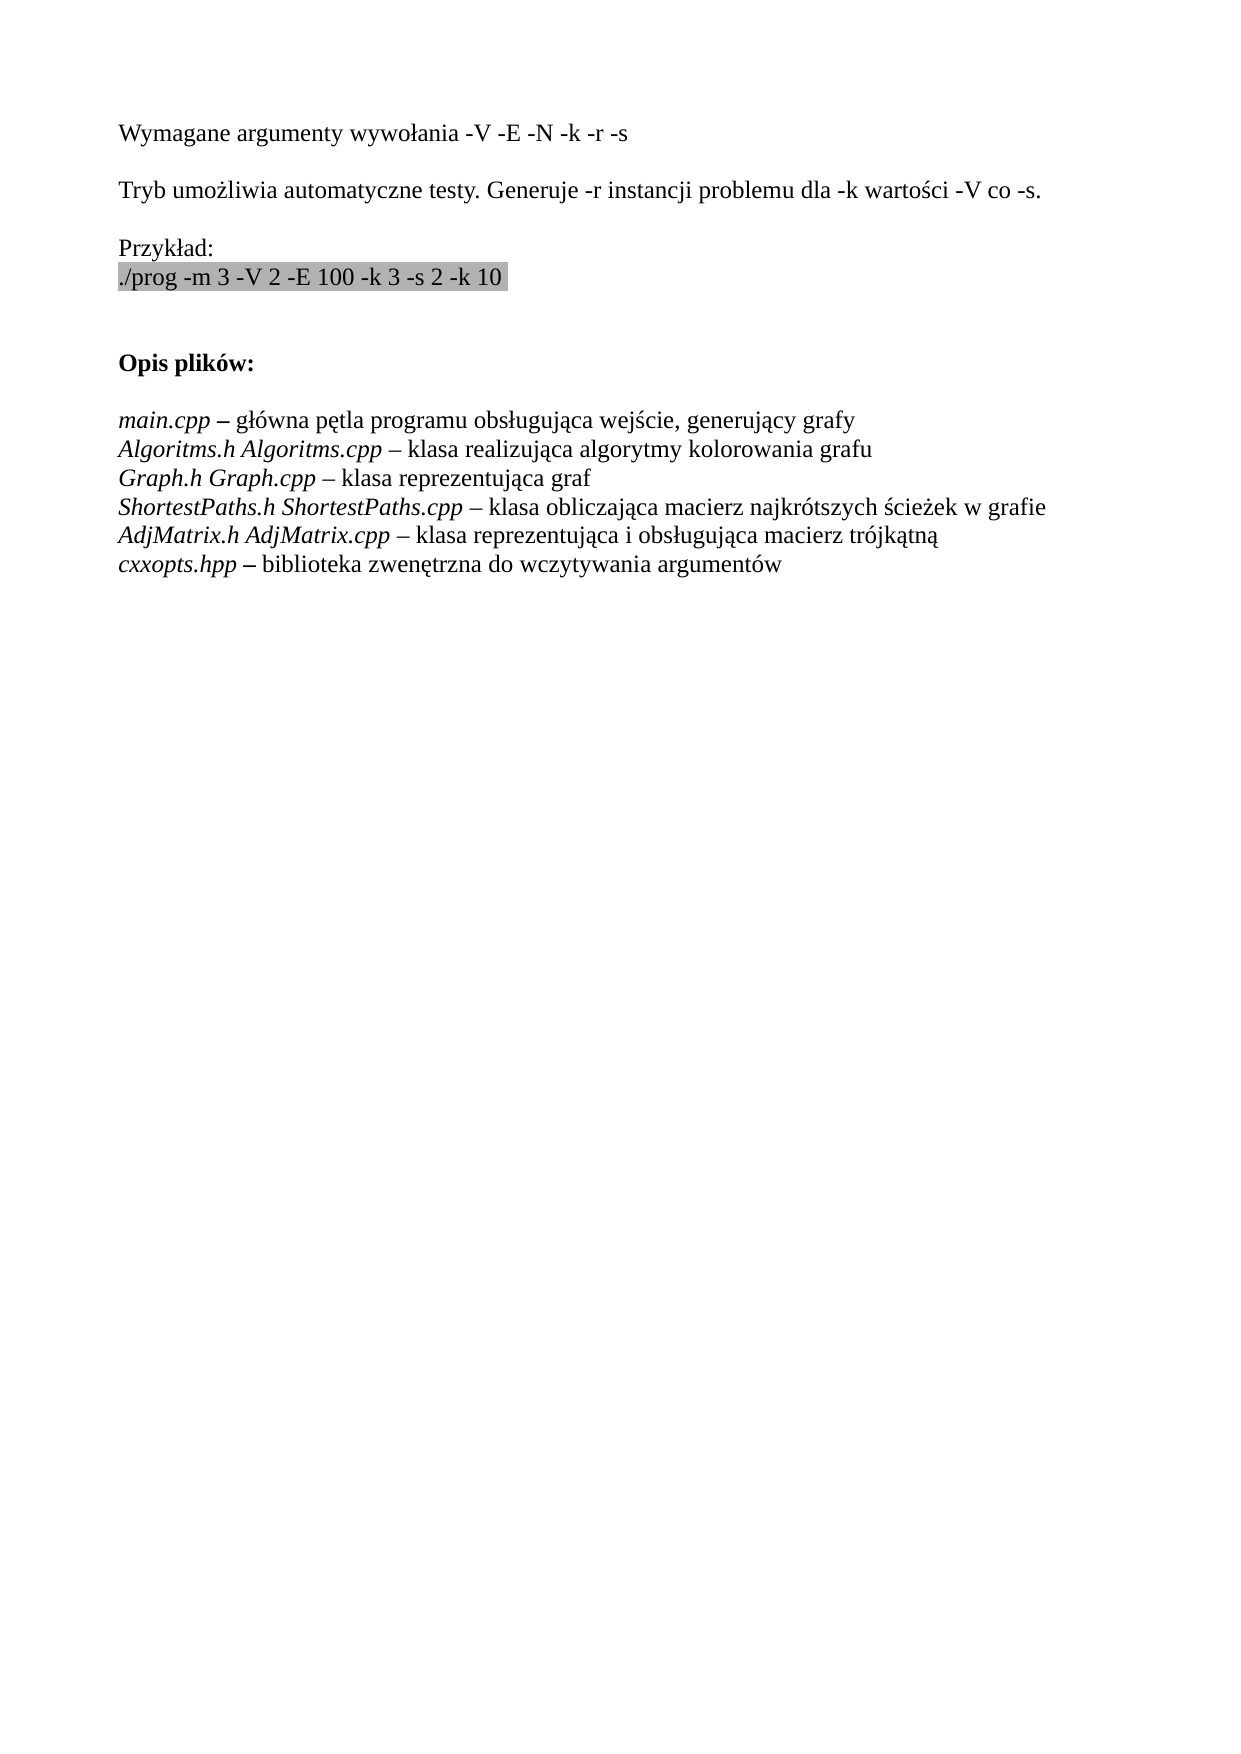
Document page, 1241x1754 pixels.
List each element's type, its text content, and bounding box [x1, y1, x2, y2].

text ShortestPaths.h ShortestPaths.cpp – klasa obliczająca macierz najkrótszych ścieżek w grafie [118, 492, 1122, 521]
text cxxopts.hpp – biblioteka zwenętrzna do wczytywania argumentów [118, 549, 1122, 578]
text main.cpp – główna pętla programu obsługująca wejście, generujący grafy [118, 406, 1122, 434]
text Tryb umożliwia automatyczne testy. Generuje -r instancji problemu dla -k wartości -V co -s. [118, 176, 1122, 204]
text Graph.h Graph.cpp – klasa reprezentująca graf [118, 463, 1122, 492]
text ./prog -m 3 -V 2 -E 100 -k 3 -s 2 -k 10 [118, 262, 1122, 291]
text Algoritms.h Algoritms.cpp – klasa realizująca algorytmy kolorowania grafu [118, 434, 1122, 463]
text Przykład: [118, 233, 1122, 262]
text Wymagane argumenty wywołania -V -E -N -k -r -s [118, 118, 1122, 147]
text AdjMatrix.h AdjMatrix.cpp – klasa reprezentująca i obsługująca macierz trójkątną [118, 521, 1122, 549]
text Opis plików: [118, 348, 1122, 377]
